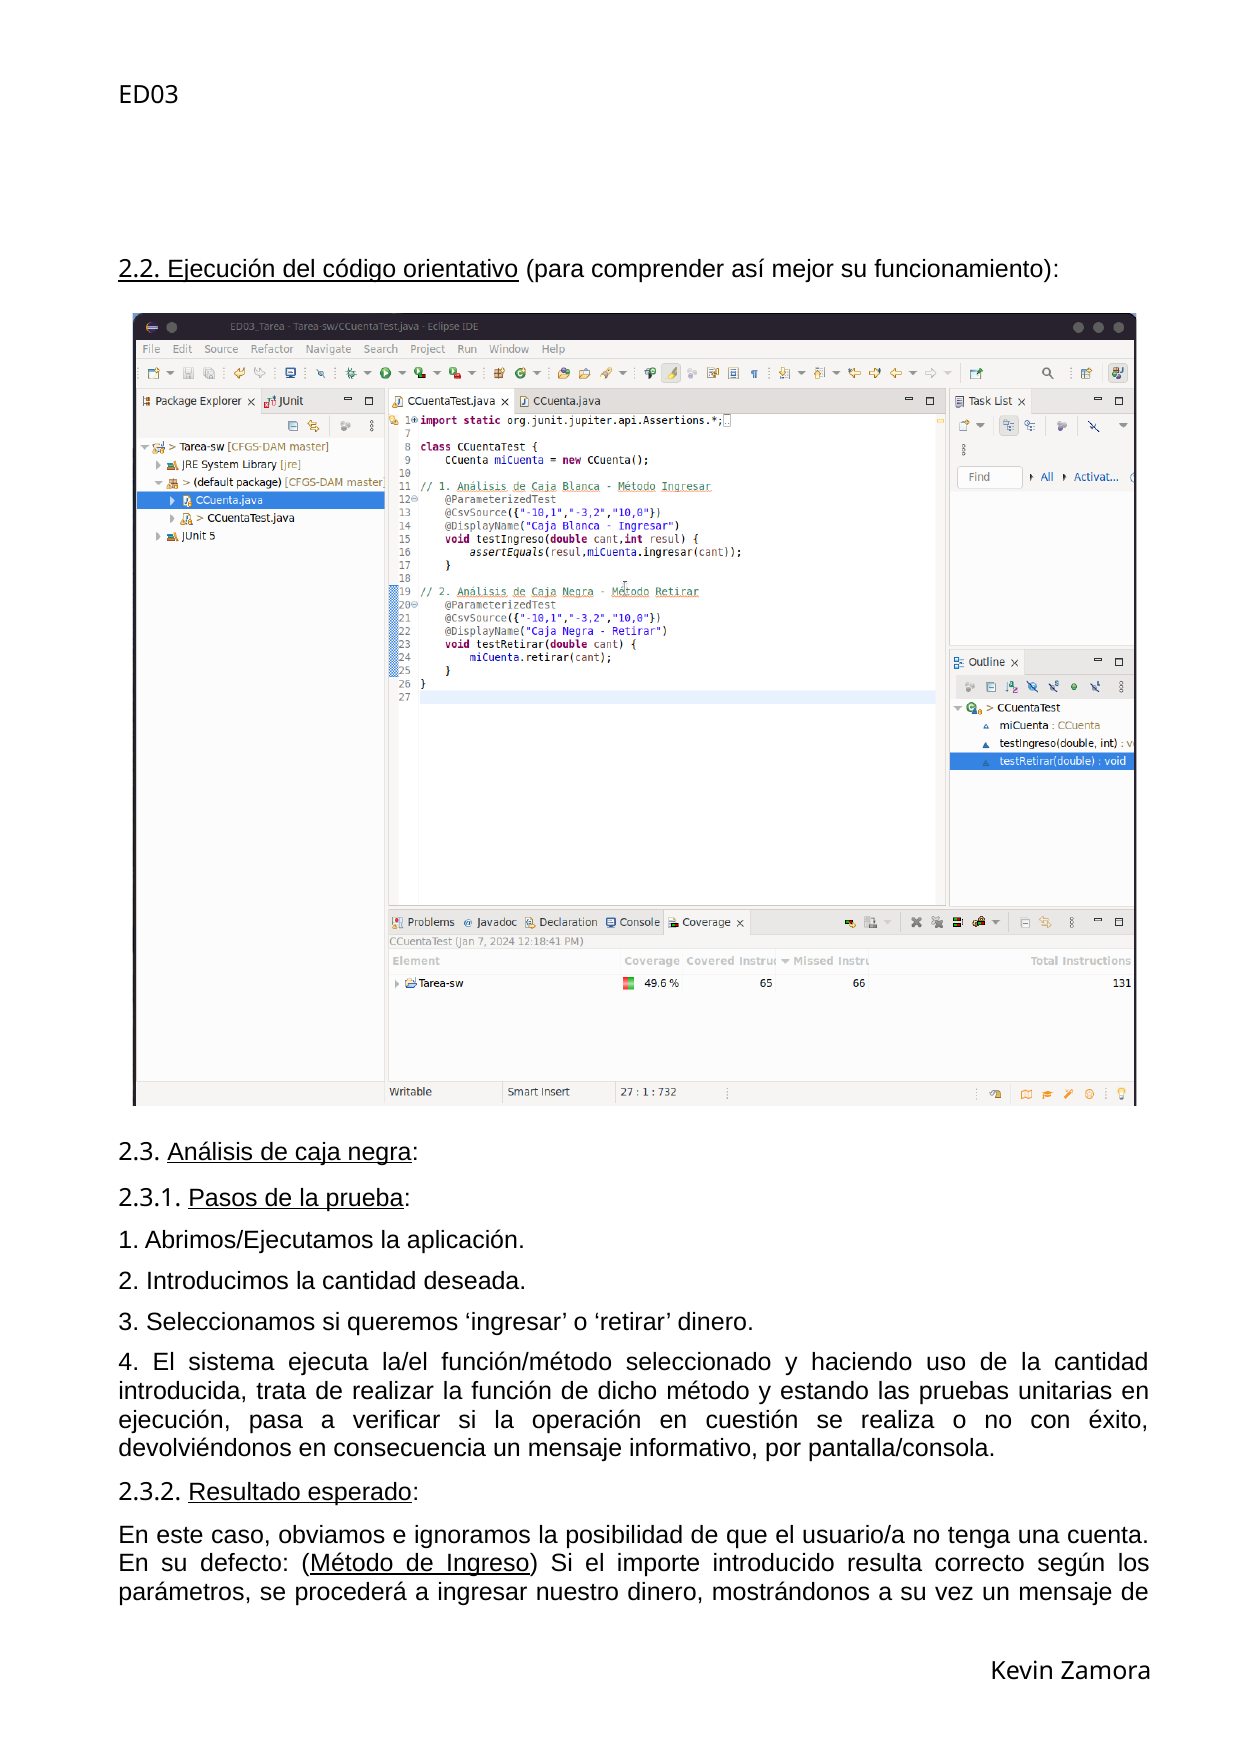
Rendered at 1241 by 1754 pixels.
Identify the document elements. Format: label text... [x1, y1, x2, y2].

text 2.2. Ejecución del código orientativo (para comprender así mejor su funcionamiento): [118, 251, 1151, 285]
text 4. El sistema ejecuta la/el función/método seleccionado y haciendo uso de la cantidad introducida, trata de realizar la función de dicho método y estando las pruebas unitarias en ejecución, pasa a verificar si la operación en cuestión se realiza o no con éxito, devolviéndonos en consecuencia un mensaje informativo, por pantalla/consola. [118, 1347, 1151, 1462]
text 3. Seleccionamos si queremos ‘ingresar’ o ‘retirar’ dinero. [118, 1307, 1151, 1335]
text En este caso, obviamos e ignoramos la posibilidad de que el usuario/a no tenga una cuenta. En su defecto: (Método de Ingreso) Si el importe introducido resulta correcto según los parámetros, se procederá a ingresar nuestro dinero, mostrándonos a su vez un mensaje de [118, 1520, 1151, 1606]
text 2.3. Análisis de caja negra: [118, 1134, 1151, 1168]
text 2.3.1. Pasos de la prueba: [118, 1180, 1151, 1214]
text 2. Introducimos la cantidad deseada. [118, 1266, 1151, 1295]
text 1. Abrimos/Ejecutamos la aplicación. [118, 1226, 1151, 1254]
text 2.3.2. Resultado esperado: [118, 1474, 1151, 1508]
picture [132, 313, 1137, 1106]
